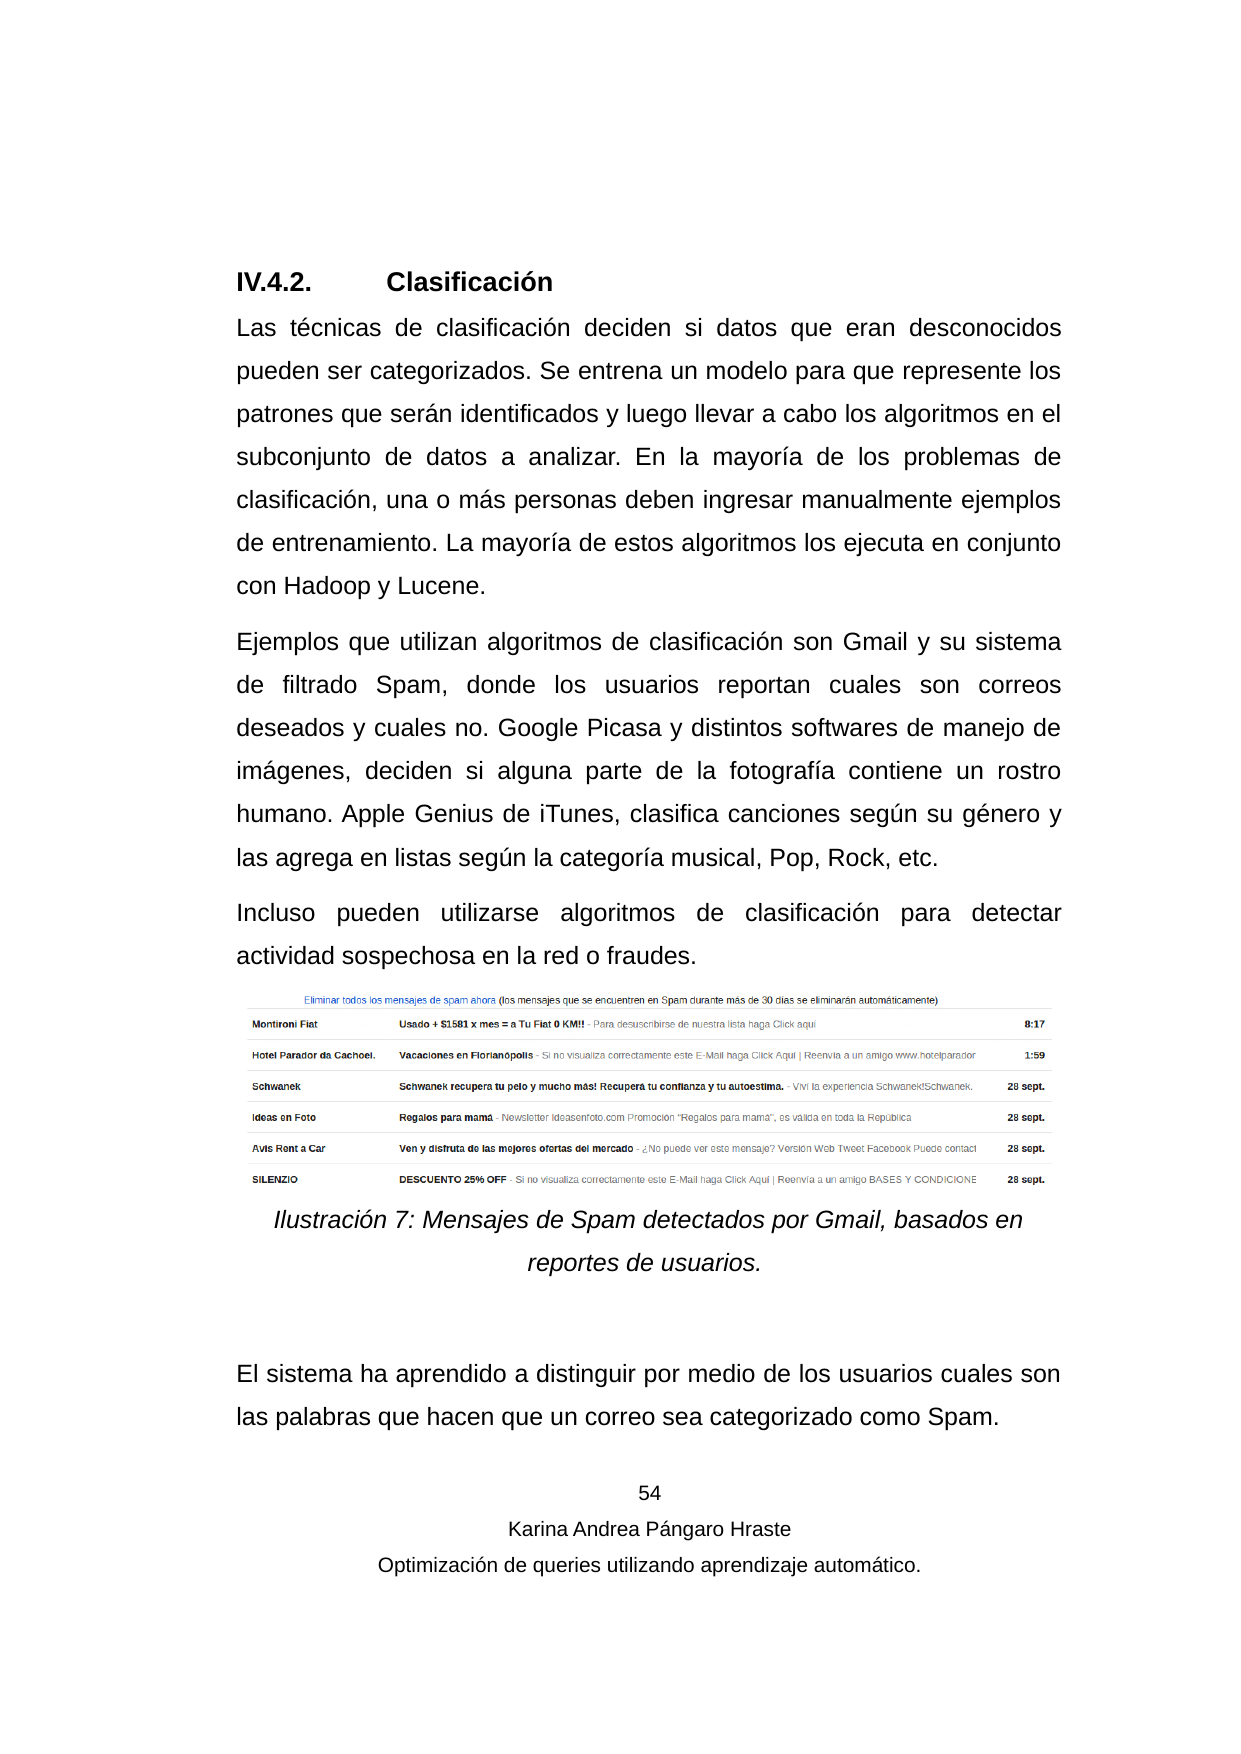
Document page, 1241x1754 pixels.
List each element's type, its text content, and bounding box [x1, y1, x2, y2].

text Ilustración 7: Mensajes de Spam detectados por Gmail, basados en reportes de usuarios. [236, 997, 1063, 1277]
picture [247, 993, 1052, 1191]
text Ejemplos que utilizan algoritmos de clasificación son Gmail y su sistema de filtrado Spam, donde los usuarios reportan cuales son correos deseados y cuales no. Google Picasa y distintos softwares de manejo de imágenes, deciden si alguna parte de la fotografía contiene un rostro humano. Apple Genius de iTunes, clasifica canciones según su género y las agrega en listas según la categoría musical, Pop, Rock, etc. [236, 627, 1063, 871]
subtitle Clasificación [236, 266, 1063, 297]
text Las técnicas de clasificación deciden si datos que eran desconocidos pueden ser categorizados. Se entrena un modelo para que represente los patrones que serán identificados y luego llevar a cabo los algoritmos en el subconjunto de datos a analizar. En la mayoría de los problemas de clasificación, una o más personas deben ingresar manualmente ejemplos de entrenamiento. La mayoría de estos algoritmos los ejecuta en conjunto con Hadoop y Lucene. [236, 313, 1063, 600]
text Incluso pueden utilizarse algoritmos de clasificación para detectar actividad sospechosa en la red o fraudes. [236, 898, 1063, 970]
text El sistema ha aprendido a distinguir por medio de los usuarios cuales son las palabras que hacen que un correo sea categorizado como Spam. [236, 1359, 1063, 1431]
